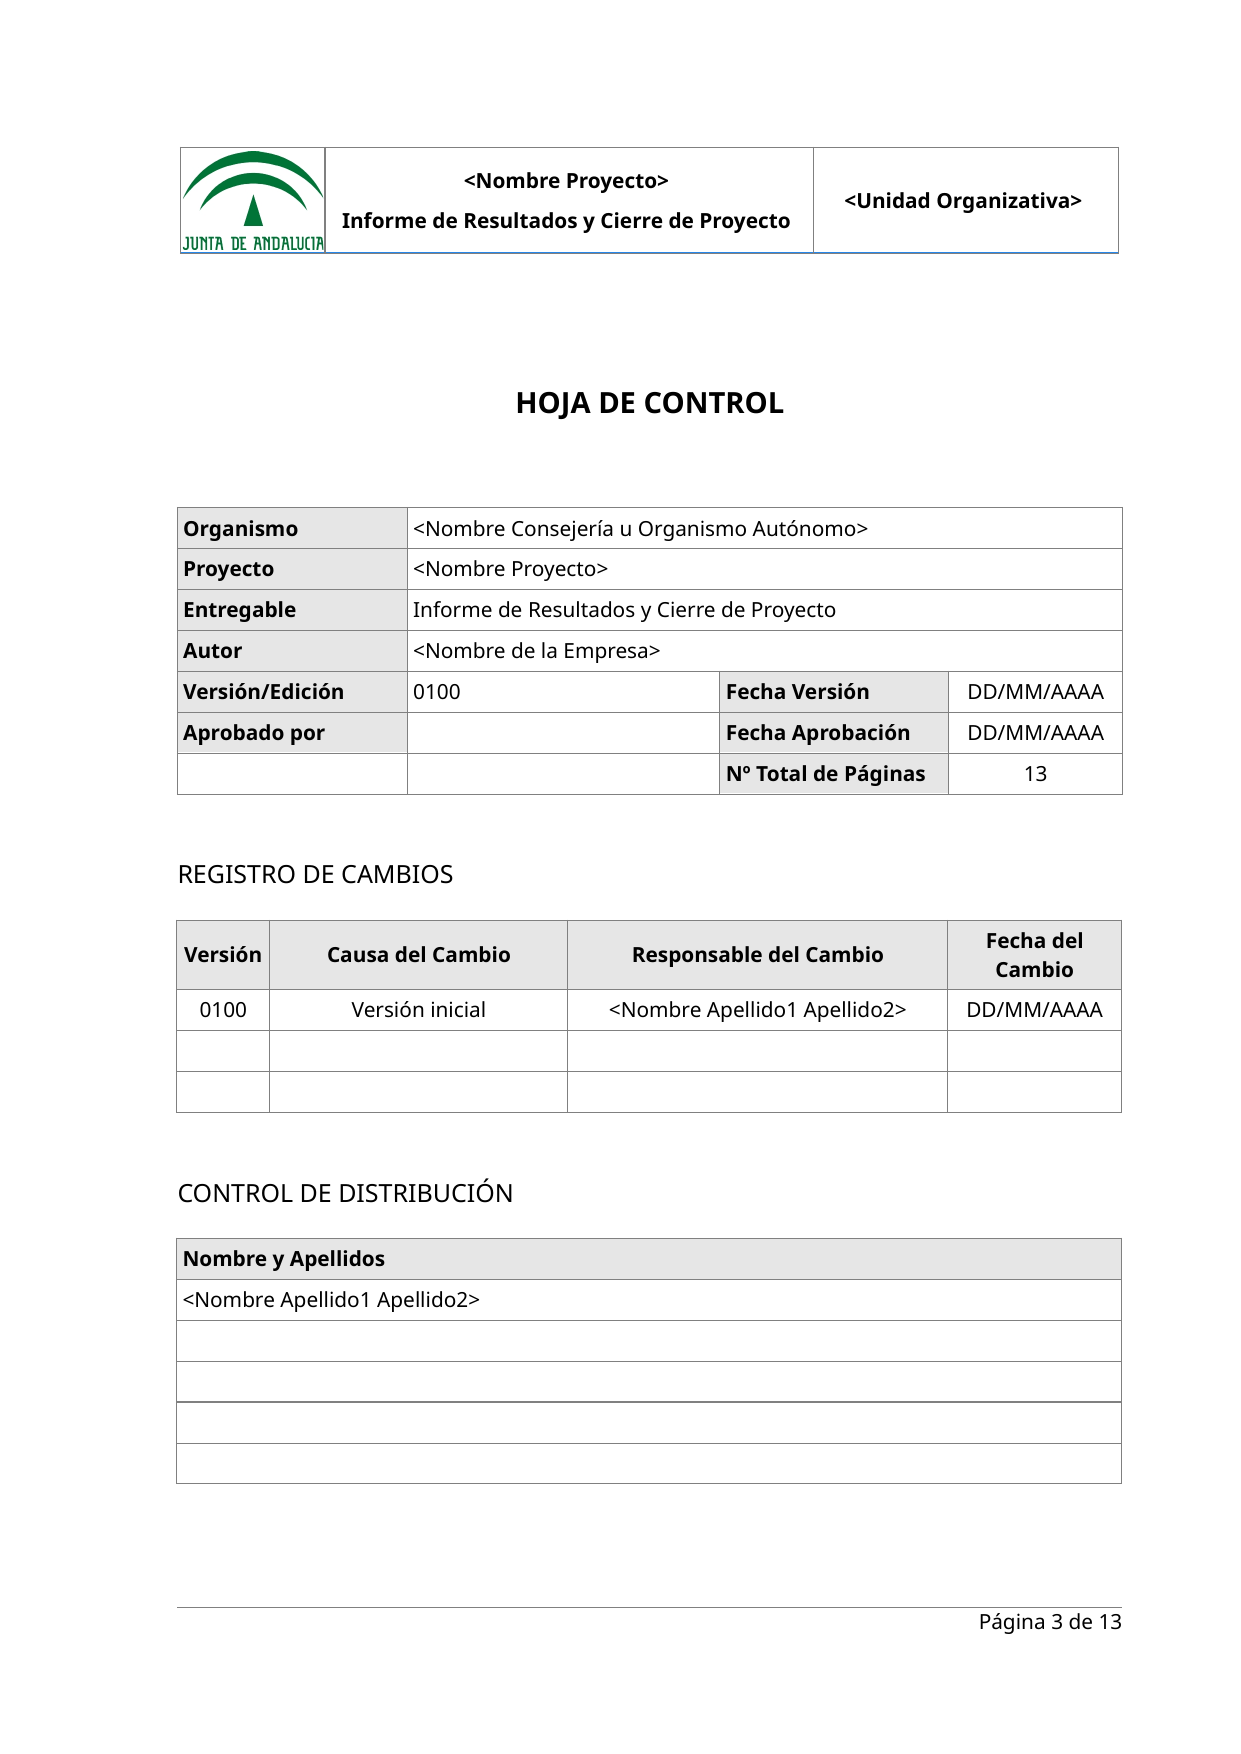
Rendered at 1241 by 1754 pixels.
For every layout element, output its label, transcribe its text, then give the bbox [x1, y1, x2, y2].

table_cell [177, 1031, 269, 1071]
table_cell Informe de Resultados y Cierre de Proyecto [408, 590, 1122, 630]
table_cell DD/MM/AAAA [949, 713, 1122, 752]
text REGISTRO DE CAMBIOS [177, 857, 1122, 891]
table_cell [408, 713, 719, 752]
table_cell [177, 1444, 1121, 1483]
table_cell <Nombre de la Empresa> [408, 631, 1122, 671]
table_cell Versión/Edición [178, 672, 407, 712]
table_cell [568, 1072, 947, 1112]
table_header <Nombre Consejería u Organismo Autónomo> [408, 508, 1122, 548]
table_cell Aprobado por [178, 713, 407, 752]
table_header Versión [177, 921, 269, 989]
table_cell Fecha Aprobación [720, 713, 948, 752]
table_cell Nº Total de Páginas [720, 754, 948, 793]
table_cell Autor [178, 631, 407, 671]
table_header Causa del Cambio [270, 921, 567, 989]
table_cell [178, 754, 407, 793]
table_cell [948, 1072, 1121, 1112]
text HOJA DE CONTROL [177, 382, 1122, 422]
table_cell [270, 1031, 567, 1071]
table_cell Fecha Versión [720, 672, 948, 712]
table_cell [177, 1362, 1121, 1401]
picture [182, 151, 324, 250]
table_cell [177, 1321, 1121, 1361]
table_cell 0100 [408, 672, 719, 712]
table_cell [408, 754, 719, 793]
table_cell <Nombre Apellido1 Apellido2> [177, 1280, 1121, 1319]
table_cell DD/MM/AAAA [949, 672, 1122, 712]
table_cell Entregable [178, 590, 407, 630]
table_cell [568, 1031, 947, 1071]
table_cell [270, 1072, 567, 1112]
table_cell <Nombre Proyecto> [408, 549, 1122, 589]
table_header Fecha del Cambio [948, 921, 1121, 989]
table_header Responsable del Cambio [568, 921, 947, 989]
table_cell Proyecto [178, 549, 407, 589]
table_cell Versión inicial [270, 990, 567, 1030]
table_cell DD/MM/AAAA [948, 990, 1121, 1030]
table_cell [948, 1031, 1121, 1071]
text CONTROL DE DISTRIBUCIÓN [177, 1175, 1122, 1209]
table_cell 0100 [177, 990, 269, 1030]
table_cell 11 [949, 754, 1122, 793]
table_cell [177, 1403, 1121, 1442]
table_cell <Nombre Apellido1 Apellido2> [568, 990, 947, 1030]
table_header Nombre y Apellidos [177, 1239, 1121, 1279]
table_cell [177, 1072, 269, 1112]
table_header Organismo [178, 508, 407, 548]
